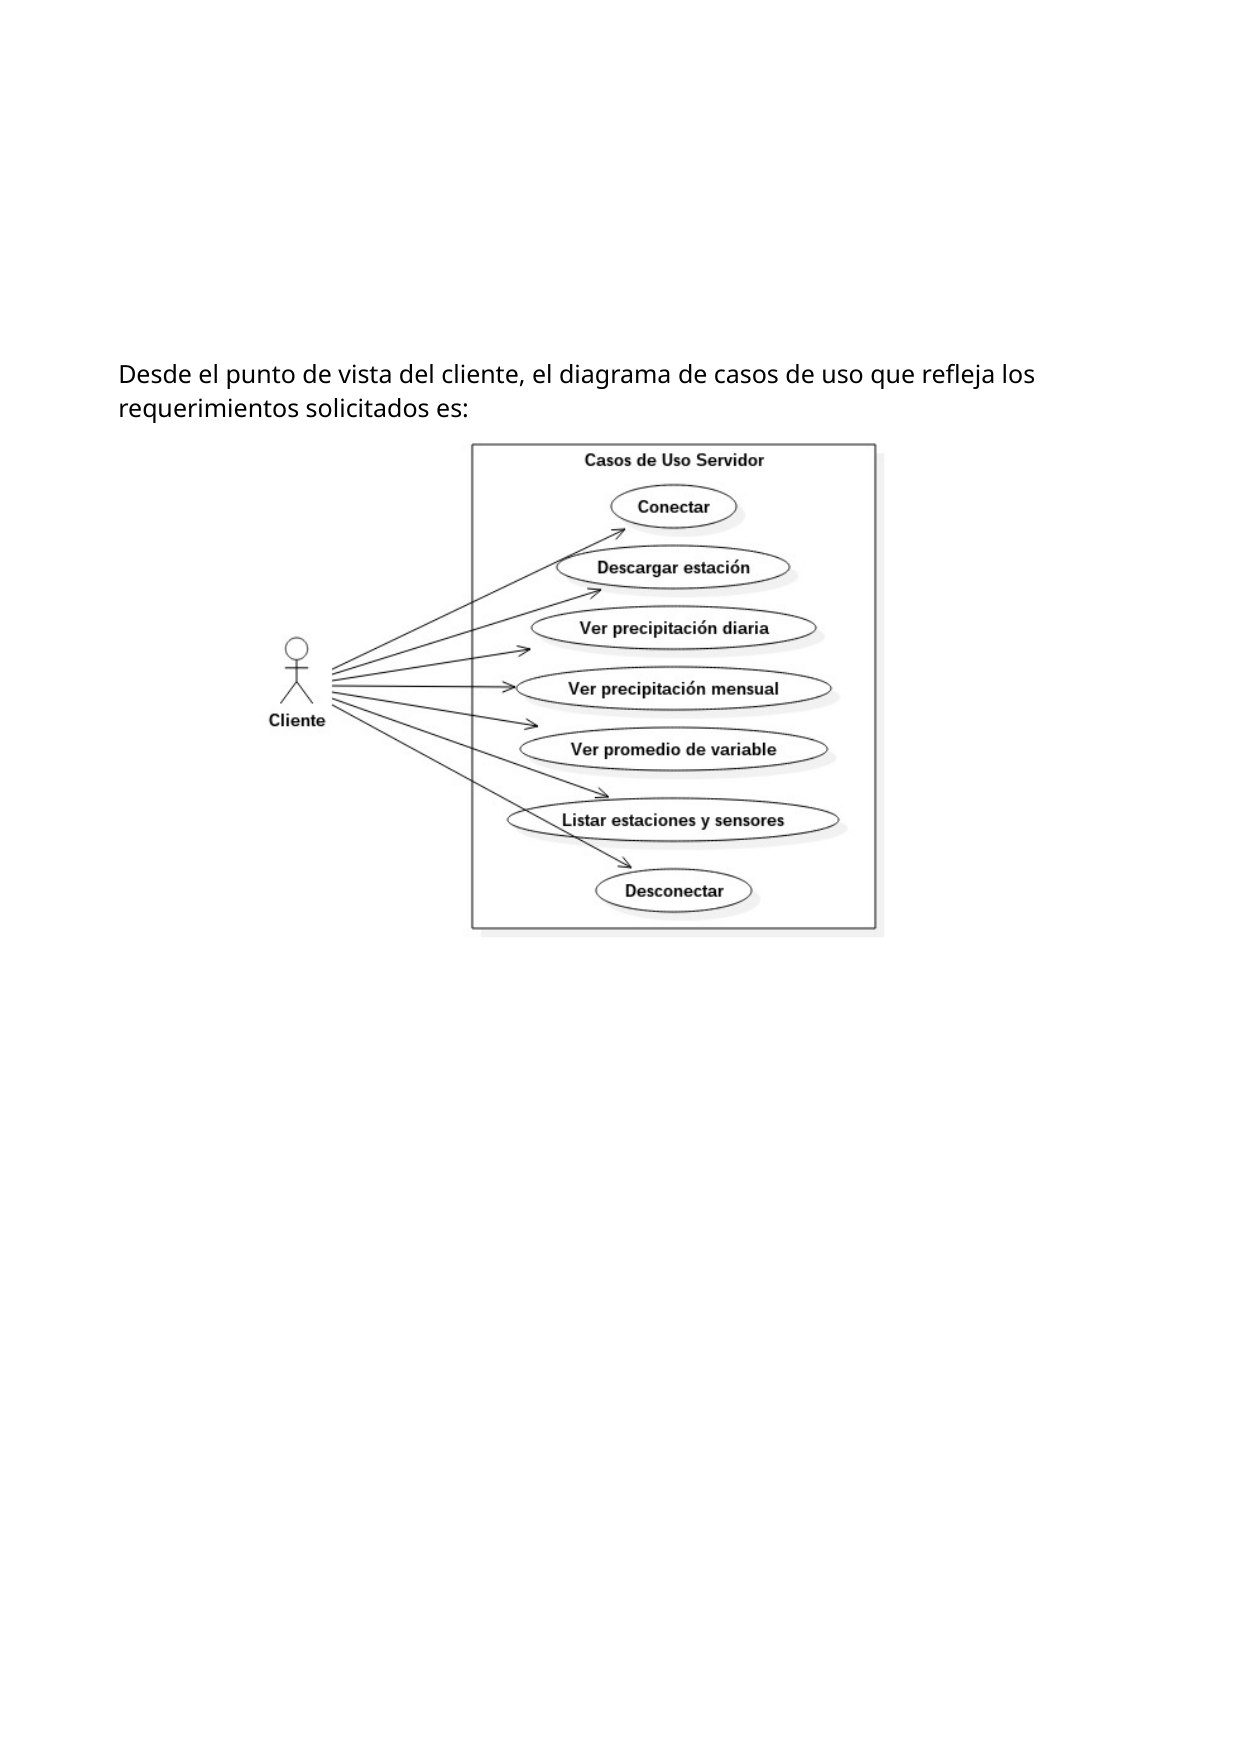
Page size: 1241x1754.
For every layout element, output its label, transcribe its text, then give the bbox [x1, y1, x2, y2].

picture [250, 432, 925, 979]
text Desde el punto de vista del cliente, el diagrama de casos de uso que refleja los requerimientos solicitados es: [118, 357, 1122, 425]
